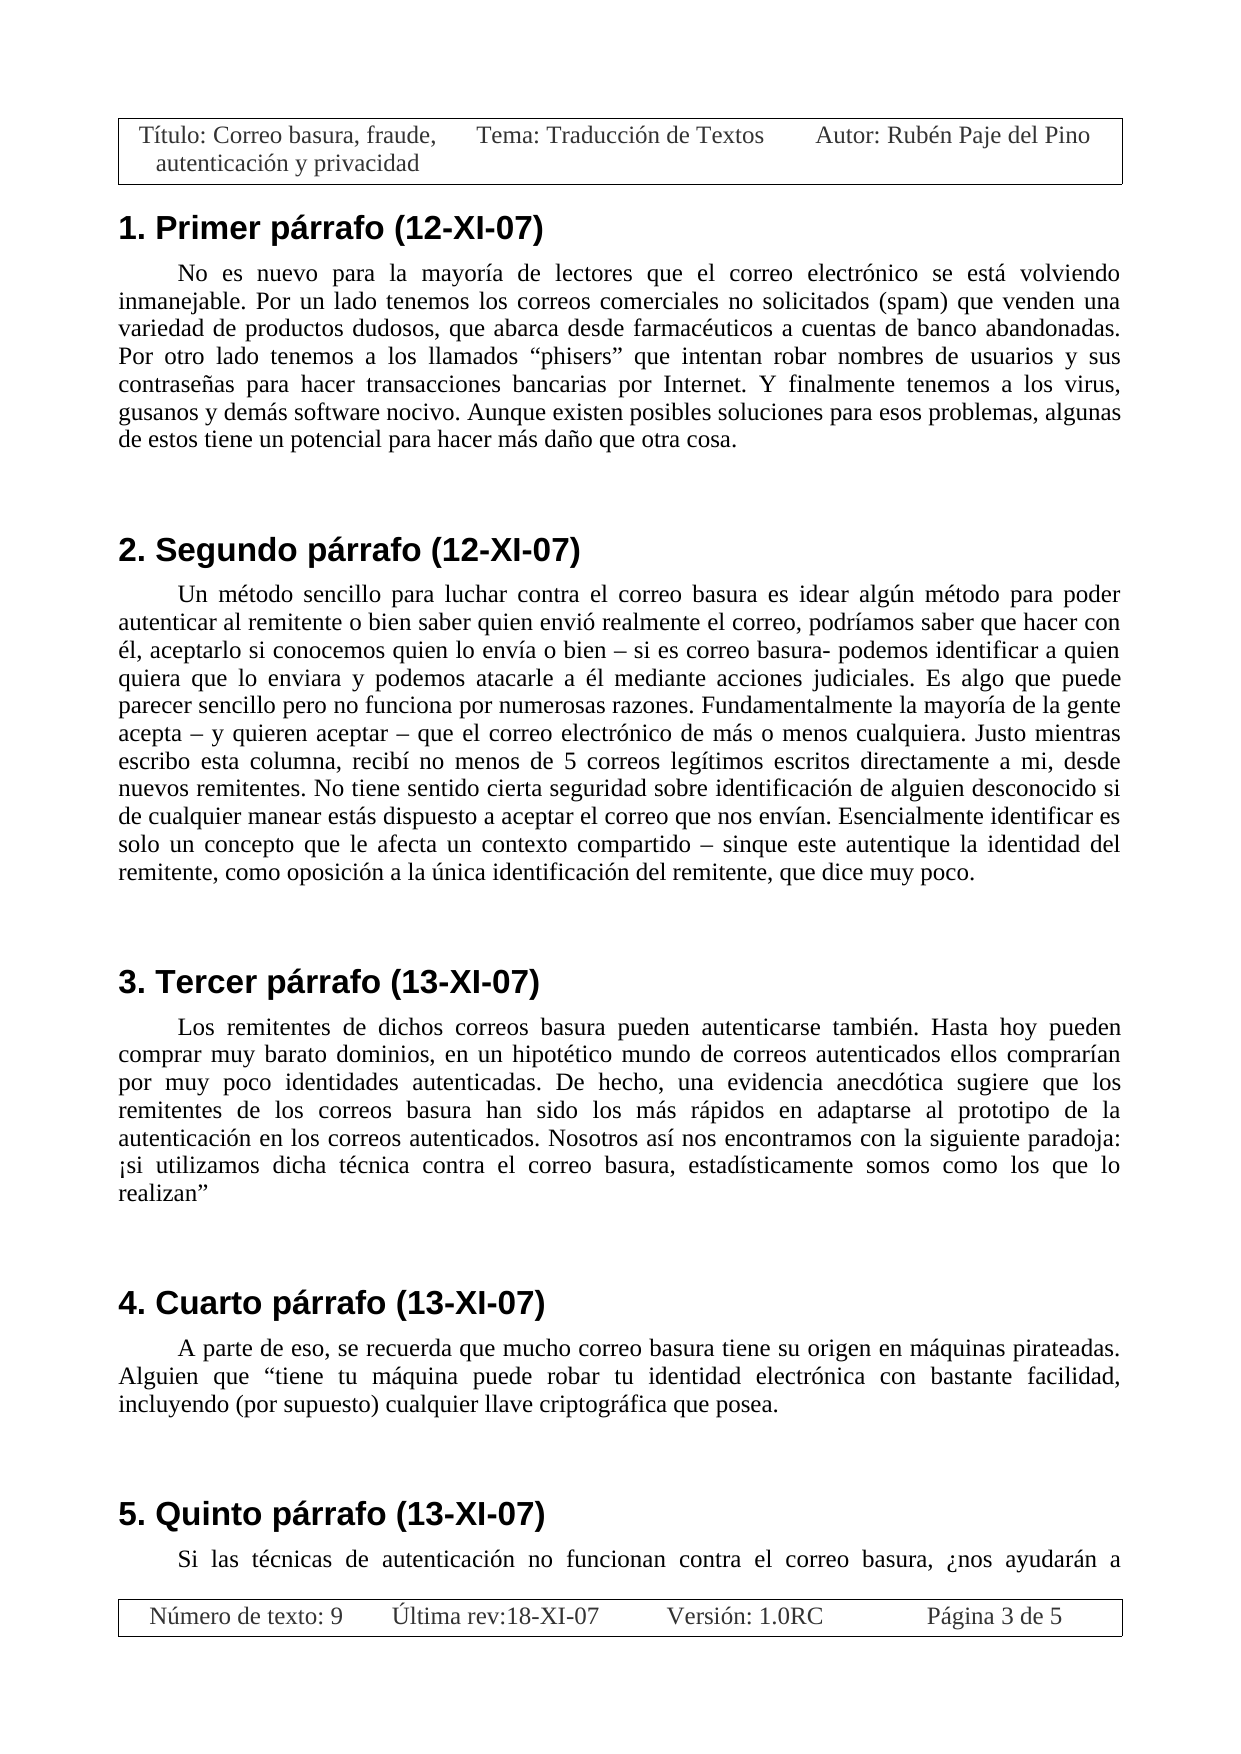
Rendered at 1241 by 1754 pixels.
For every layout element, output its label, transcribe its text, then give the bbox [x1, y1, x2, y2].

text Los remitentes de dichos correos basura pueden autenticarse también. Hasta hoy pueden comprar muy barato dominios, en un hipotético mundo de correos autenticados ellos comprarían por muy poco identidades autenticadas. De hecho, una evidencia anecdótica sugiere que los remitentes de los correos basura han sido los más rápidos en adaptarse al prototipo de la autenticación en los correos autenticados. Nosotros así nos encontramos con la siguiente paradoja: ¡si utilizamos dicha técnica contra el correo basura, estadísticamente somos como los que lo realizan” [118, 1013, 1122, 1207]
subtitle 5. Quinto párrafo (13-XI-07) [118, 1495, 1122, 1532]
text No es nuevo para la mayoría de lectores que el correo electrónico se está volviendo inmanejable. Por un lado tenemos los correos comerciales no solicitados (spam) que venden una variedad de productos dudosos, que abarca desde farmacéuticos a cuentas de banco abandonadas. Por otro lado tenemos a los llamados “phisers” que intentan robar nombres de usuarios y sus contraseñas para hacer transacciones bancarias por Internet. Y finalmente tenemos a los virus, gusanos y demás software nocivo. Aunque existen posibles soluciones para esos problemas, algunas de estos tiene un potencial para hacer más daño que otra cosa. [118, 259, 1122, 453]
subtitle 2. Segundo párrafo (12-XI-07) [118, 531, 1122, 568]
text A parte de eso, se recuerda que mucho correo basura tiene su origen en máquinas pirateadas. Alguien que “tiene tu máquina puede robar tu identidad electrónica con bastante facilidad, incluyendo (por supuesto) cualquier llave criptográfica que posea. [118, 1334, 1122, 1417]
text Un método sencillo para luchar contra el correo basura es idear algún método para poder autenticar al remitente o bien saber quien envió realmente el correo, podríamos saber que hacer con él, aceptarlo si conocemos quien lo envía o bien – si es correo basura- podemos identificar a quien quiera que lo enviara y podemos atacarle a él mediante acciones judiciales. Es algo que puede parecer sencillo pero no funciona por numerosas razones. Fundamentalmente la mayoría de la gente acepta – y quieren aceptar – que el correo electrónico de más o menos cualquiera. Justo mientras escribo esta columna, recibí no menos de 5 correos legítimos escritos directamente a mi, desde nuevos remitentes. No tiene sentido cierta seguridad sobre identificación de alguien desconocido si de cualquier manear estás dispuesto a aceptar el correo que nos envían. Esencialmente identificar es solo un concepto que le afecta un contexto compartido – sinque este autentique la identidad del remitente, como oposición a la única identificación del remitente, que dice muy poco. [118, 581, 1122, 885]
subtitle 4. Cuarto párrafo (13-XI-07) [118, 1284, 1122, 1322]
text Si las técnicas de autenticación no funcionan contra el correo basura, ¿nos ayudarán a [118, 1545, 1122, 1573]
subtitle 1. Primer párrafo (12-XI-07) [118, 209, 1122, 247]
subtitle 3. Tercer párrafo (13-XI-07) [118, 963, 1122, 1000]
